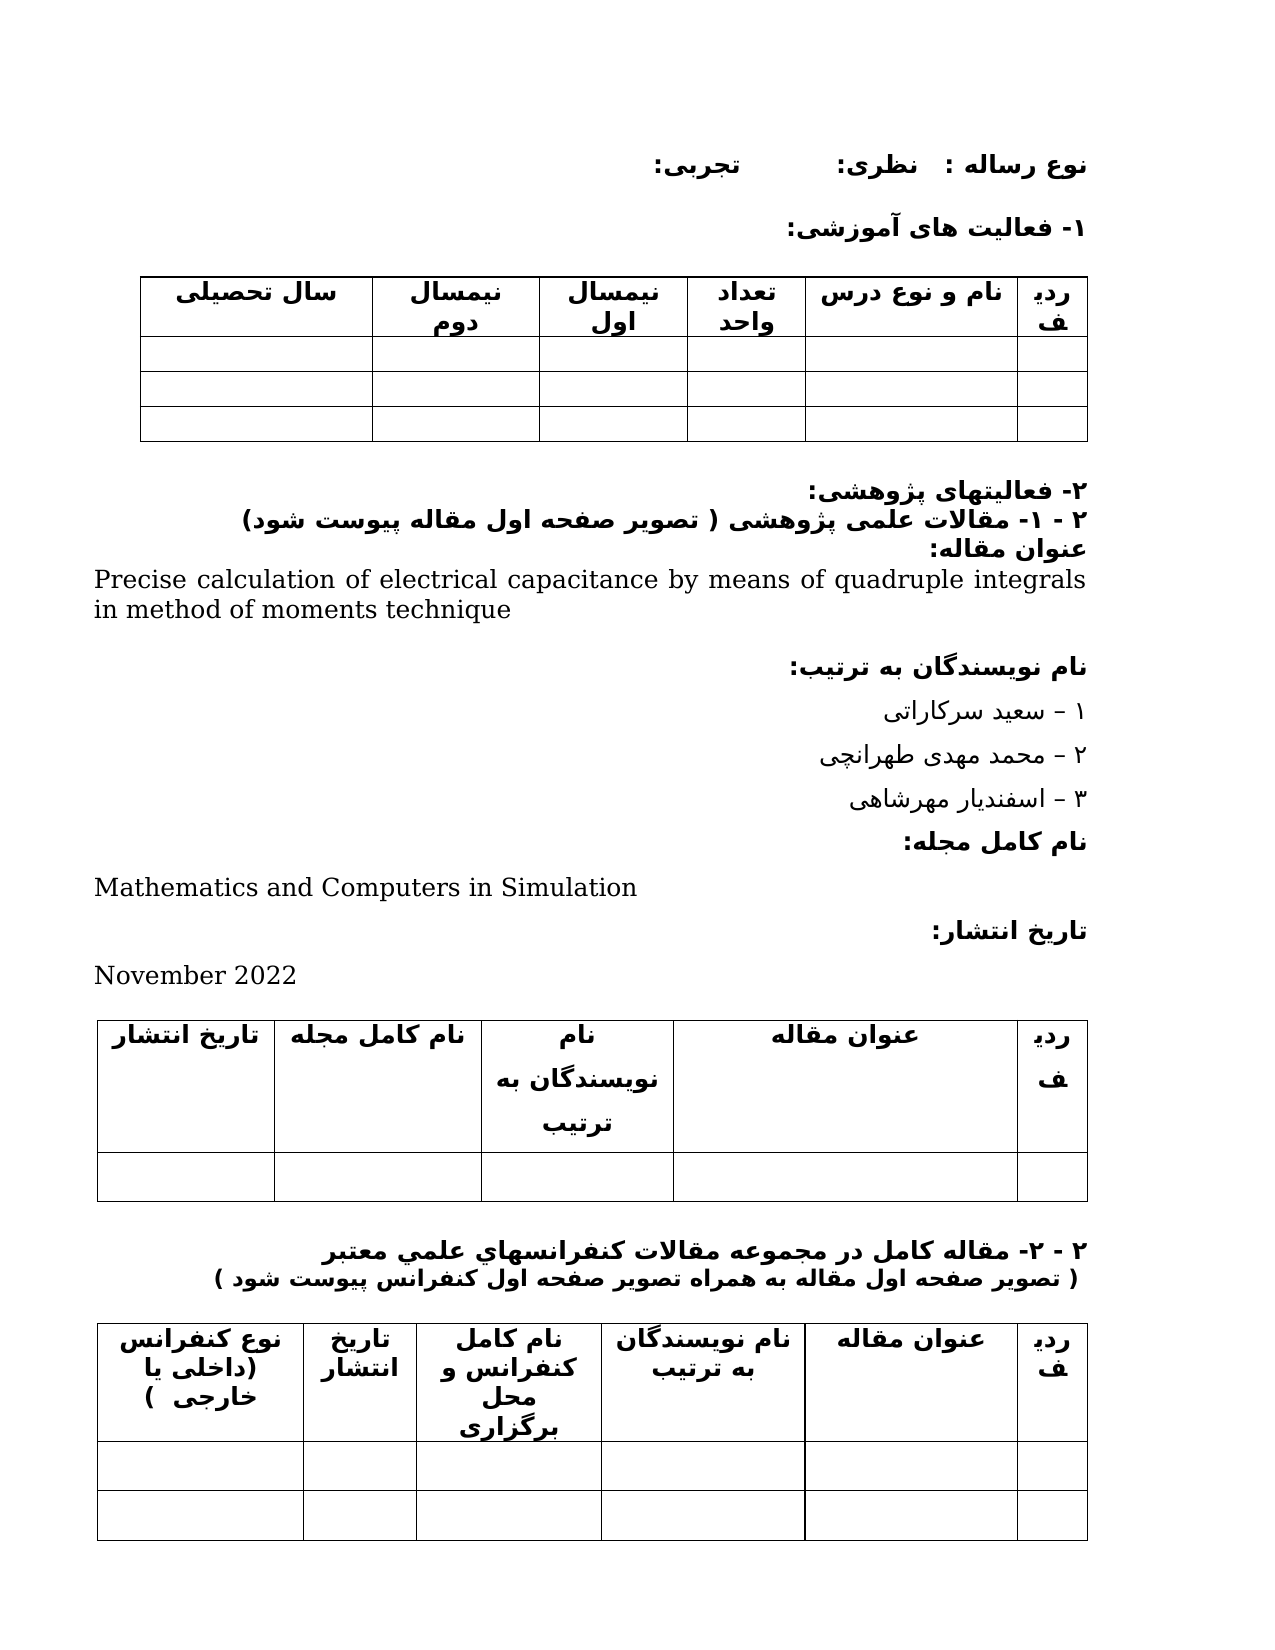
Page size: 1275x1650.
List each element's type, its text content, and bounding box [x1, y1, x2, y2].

text تاريخ انتشار: [94, 916, 1087, 945]
table_header تاريخ انتشار [98, 1021, 274, 1152]
table_cell [98, 1153, 274, 1201]
text ۳ – اسفندیار مهرشاهی [94, 784, 1087, 813]
text November 2022 [94, 960, 1087, 990]
table_header نام کامل کنفرانس و محل برگزاری [417, 1324, 601, 1441]
table_cell [688, 337, 805, 371]
table_header نام کامل مجله [275, 1021, 481, 1152]
table_header عنوان مقاله [674, 1021, 1017, 1152]
text ۲- فعاليتهای پژوهشی: [94, 476, 1087, 505]
table_cell [1018, 407, 1087, 441]
table_header نوع کنفرانس (داخلی يا خارجی ) [98, 1324, 303, 1441]
table_cell [1018, 1491, 1087, 1539]
table_cell [1018, 1442, 1087, 1490]
table_header تعداد واحد [688, 278, 805, 336]
table_cell [688, 407, 805, 441]
table_header رديف [1018, 1021, 1087, 1152]
table_cell [275, 1153, 481, 1201]
table_header نيمسال اول [540, 278, 687, 336]
table_cell [540, 407, 687, 441]
table_header نيمسال دوم [373, 278, 539, 336]
text نام نويسندگان به ترتيب: [94, 652, 1087, 682]
table_header نام نويسندگان به ترتيب [602, 1324, 804, 1441]
table_cell [674, 1153, 1017, 1201]
table_cell [304, 1442, 416, 1490]
text ( تصوير صفحه اول مقاله به همراه تصوير صفحه اول کنفرانس پيوست شود ) [94, 1265, 1087, 1292]
table_header رديف [1018, 278, 1087, 336]
table_cell [141, 407, 372, 441]
table_cell [1018, 372, 1087, 406]
table_cell [373, 372, 539, 406]
table_cell [806, 407, 1017, 441]
table_cell [1018, 1153, 1087, 1201]
text ۲ - ۲- مقاله کامل در مجموعه مقالات کنفرانسهاي علمي معتبر [94, 1236, 1087, 1265]
table_header عنوان مقاله [806, 1324, 1017, 1441]
table_cell [373, 337, 539, 371]
text ۲ – محمد مهدی طهرانچی [94, 740, 1087, 769]
table_cell [806, 372, 1017, 406]
table_cell [98, 1442, 303, 1490]
table_cell [417, 1491, 601, 1539]
text ۲ - ۱- مقالات علمی پژوهشی ( تصوير صفحه اول مقاله پيوست شود) [94, 505, 1087, 534]
text نام کامل مجله: [94, 827, 1087, 857]
table_cell [540, 372, 687, 406]
table_header تاريخ انتشار [304, 1324, 416, 1441]
table_cell [540, 337, 687, 371]
table_cell [141, 372, 372, 406]
table_header نام و نوع درس [806, 278, 1017, 336]
table_header سال تحصيلی [141, 278, 372, 336]
table_cell [1018, 337, 1087, 371]
table_header نام نويسندگان به ترتيب [482, 1021, 673, 1152]
table_cell [806, 337, 1017, 371]
table_cell [373, 407, 539, 441]
table_cell [417, 1442, 601, 1490]
text عنوان مقاله: [94, 534, 1087, 564]
text ۱ – سعید سرکاراتی [94, 696, 1087, 725]
text Mathematics and Computers in Simulation [94, 871, 1087, 901]
table_cell [602, 1491, 804, 1539]
table_cell [806, 1491, 1017, 1539]
table_cell [688, 372, 805, 406]
table_cell [304, 1491, 416, 1539]
text Precise calculation of electrical capacitance by means of quadruple integrals in method of moments technique [94, 564, 1087, 624]
text ۱- فعاليت های آموزشی: [94, 213, 1087, 242]
table_cell [602, 1442, 804, 1490]
text نوع رساله : نظری: تجربی: [94, 150, 1087, 179]
table_cell [806, 1442, 1017, 1490]
table_header رديف [1018, 1324, 1087, 1441]
table_cell [98, 1491, 303, 1539]
table_cell [141, 337, 372, 371]
table_cell [482, 1153, 673, 1201]
